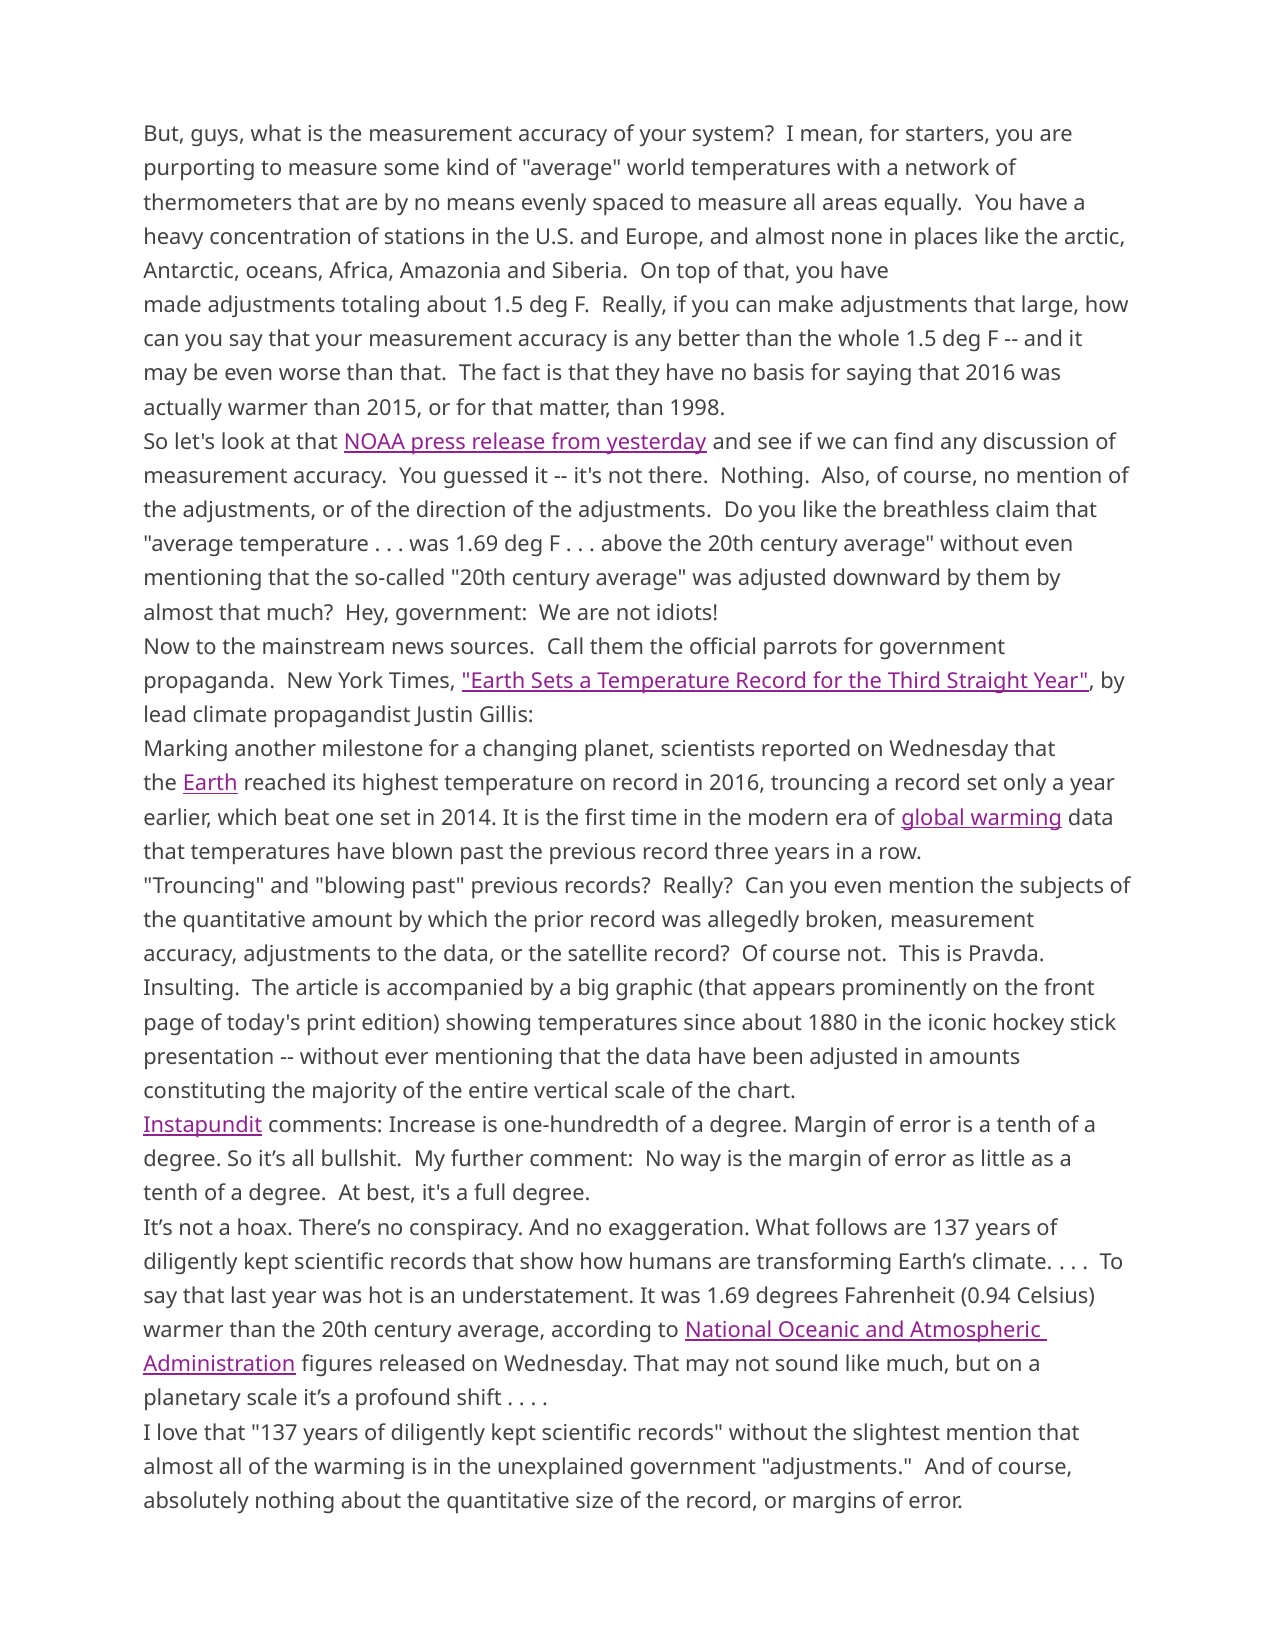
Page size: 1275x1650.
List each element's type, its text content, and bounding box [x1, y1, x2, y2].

text I love that "137 years of diligently kept scientific records" without the slightest mention that almost all of the warming is in the unexplained government "adjustments." And of course, absolutely nothing about the quantitative size of the record, or margins of error. [143, 1416, 1132, 1514]
text Now to the mainstream news sources. Call them the official parrots for government propaganda. New York Times, "Earth Sets a Temperature Record for the Third Straight Year", by lead climate propagandist Justin Gillis: [143, 631, 1132, 729]
text Marking another milestone for a changing planet, scientists reported on Wednesday that the Earth reached its highest temperature on record in 2016, trouncing a record set only a year earlier, which beat one set in 2014. It is the first time in the modern era of global warming data that temperatures have blown past the previous record three years in a row. [143, 733, 1132, 865]
text "Trouncing" and "blowing past" previous records? Really? Can you even mention the subjects of the quantitative amount by which the prior record was allegedly broken, measurement accuracy, adjustments to the data, or the satellite record? Of course not. This is Pravda. Insulting. The article is accompanied by a big graphic (that appears prominently on the front page of today's print edition) showing temperatures since about 1880 in the iconic hockey stick presentation -- without ever mentioning that the data have been adjusted in amounts constituting the majority of the entire vertical scale of the chart. Instapundit comments: Increase is one-hundredth of a degree. Margin of error is a tenth of a degree. So it’s all bullshit. My further comment: No way is the margin of error as little as a tenth of a degree. At best, it's a full degree. [143, 870, 1132, 1207]
text So let's look at that NOAA press release from yesterday and see if we can find any discussion of measurement accuracy. You guessed it -- it's not there. Nothing. Also, of course, no mention of the adjustments, or of the direction of the adjustments. Do you like the breathless claim that "average temperature . . . was 1.69 deg F . . . above the 20th century average" without even mentioning that the so-called "20th century average" was adjusted downward by them by almost that much? Hey, government: We are not idiots! [143, 426, 1132, 626]
text But, guys, what is the measurement accuracy of your system? I mean, for starters, you are purporting to measure some kind of "average" world temperatures with a network of thermometers that are by no means evenly spaced to measure all areas equally. You have a heavy concentration of stations in the U.S. and Europe, and almost none in places like the arctic, Antarctic, oceans, Africa, Amazonia and Siberia. On top of that, you have made adjustments totaling about 1.5 deg F. Really, if you can make adjustments that large, how can you say that your measurement accuracy is any better than the whole 1.5 deg F -- and it may be even worse than that. The fact is that they have no basis for saying that 2016 was actually warmer than 2015, or for that matter, than 1998. [143, 118, 1132, 421]
text It’s not a hoax. There’s no conspiracy. And no exaggeration. What follows are 137 years of diligently kept scientific records that show how humans are transforming Earth’s climate. . . . To say that last year was hot is an understatement. It was 1.69 degrees Fahrenheit (0.94 Celsius) warmer than the 20th century average, according to National Oceanic and Atmospheric Administration figures released on Wednesday. That may not sound like much, but on a planetary scale it’s a profound shift . . . . [143, 1211, 1132, 1412]
